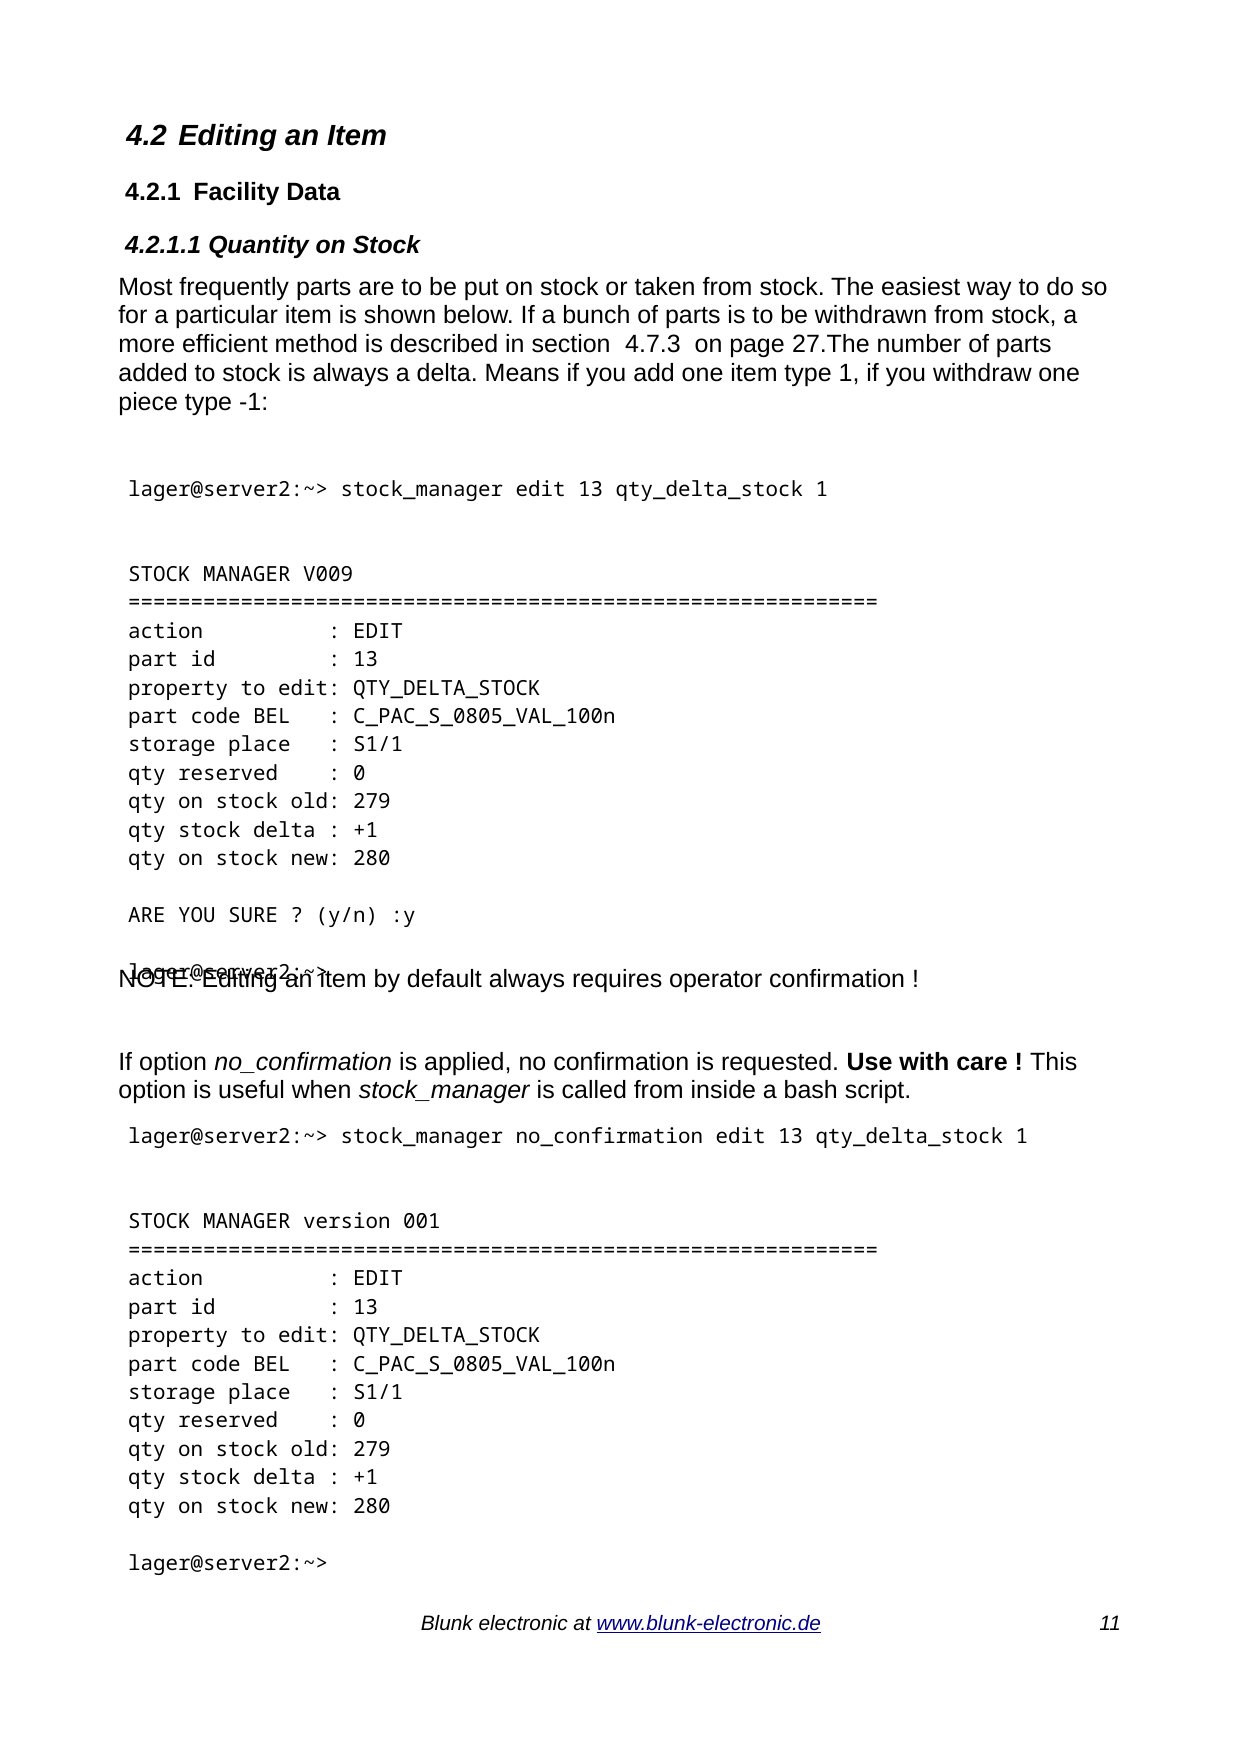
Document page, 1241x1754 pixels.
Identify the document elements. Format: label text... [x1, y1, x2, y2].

text If option no_confirmation is applied, no confirmation is requested. Use with care ! This option is useful when stock_manager is called from inside a bash script. [118, 1046, 1123, 1104]
text NOTE: Editing an item by default always requires operator confirmation ! [118, 964, 1123, 993]
subtitle Editing an Item [118, 118, 1123, 152]
text Most frequently parts are to be put on stock or taken from stock. The easiest way to do so for a particular item is shown below. If a bunch of parts is to be withdrawn from stock, a more efficient method is described in section 4.7.3 on page 28.The number of parts added to stock is always a delta. Means if you add one item type 1, if you withdraw one piece type -1: [118, 271, 1123, 415]
subtitle Quantity on Stock [118, 230, 1123, 259]
subtitle Facility Data [118, 177, 1123, 205]
